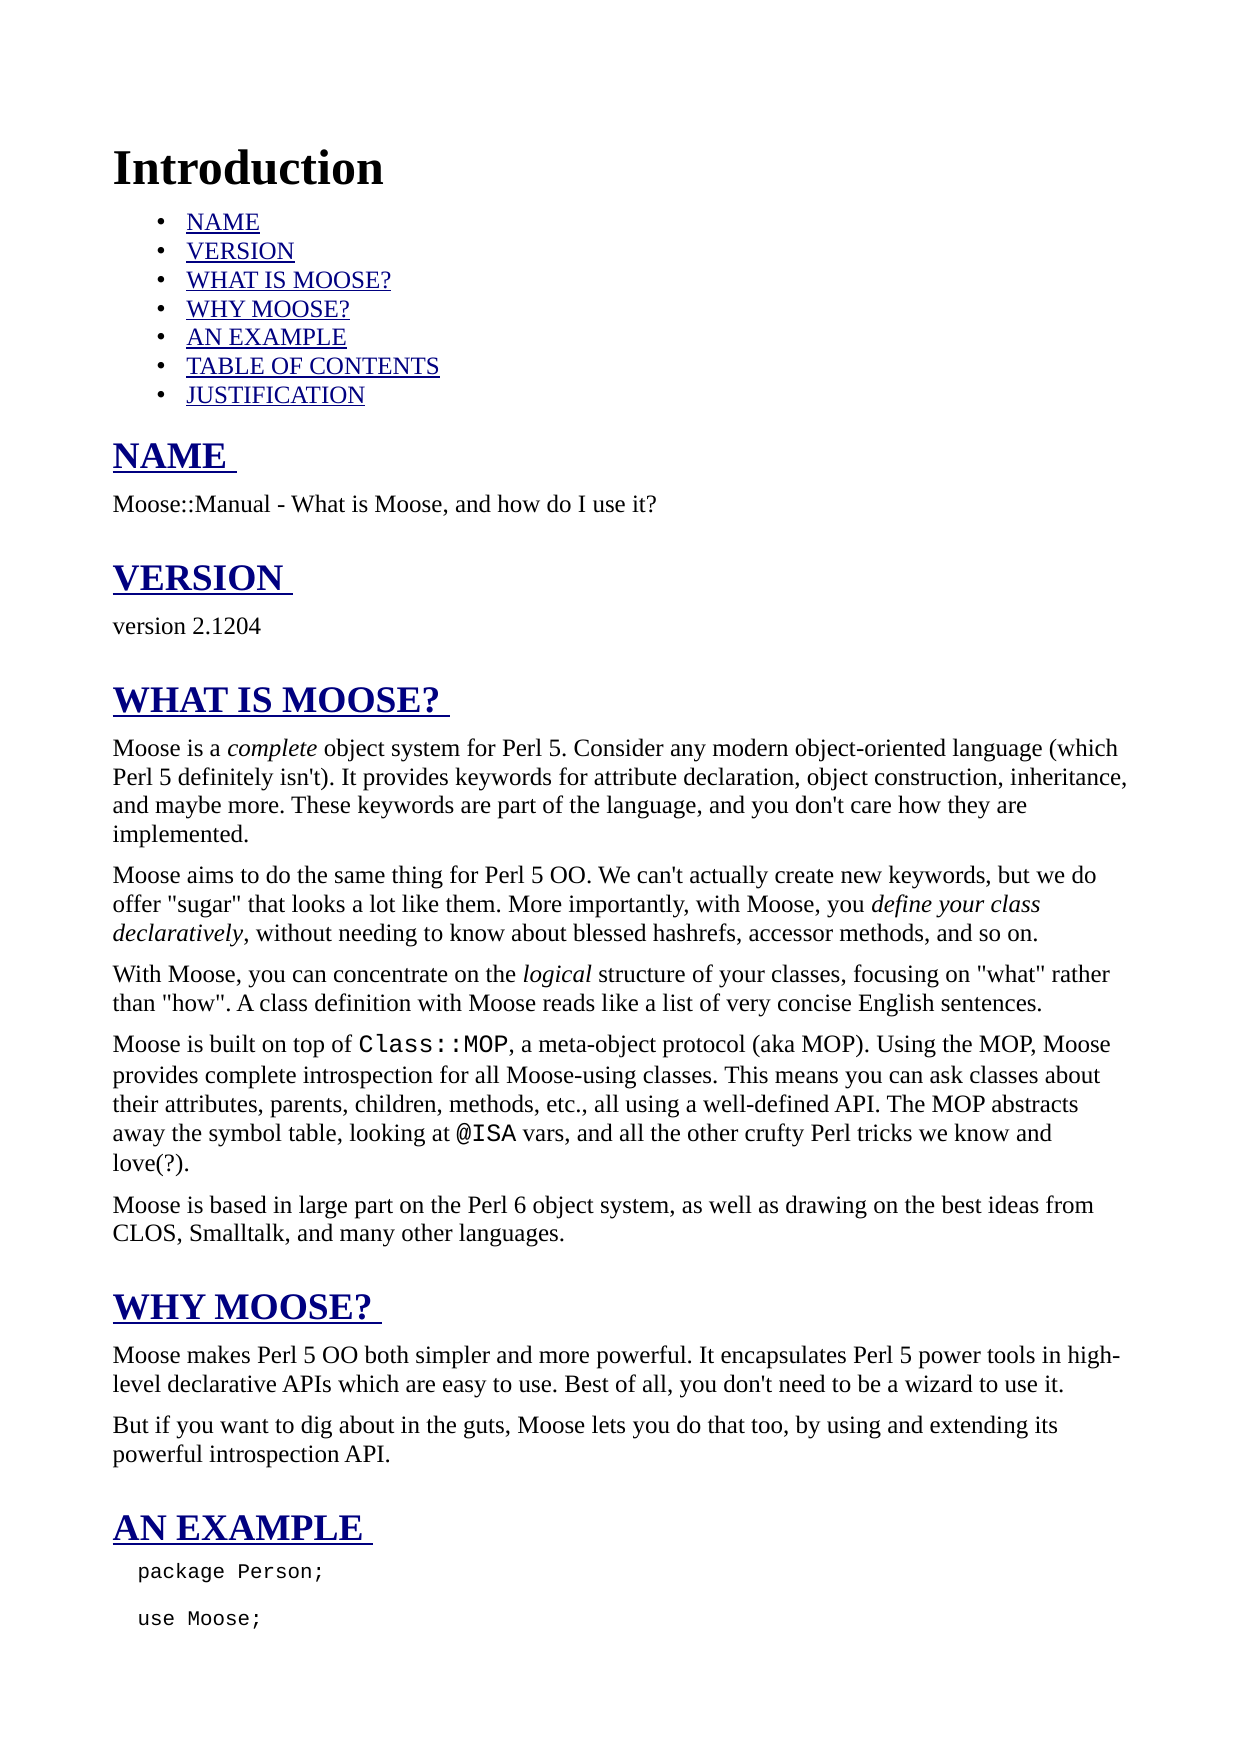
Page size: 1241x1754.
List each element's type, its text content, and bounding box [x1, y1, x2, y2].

text use Moose; [112, 1608, 1128, 1632]
list TABLE OF CONTENTS [157, 351, 1128, 380]
list VERSION [157, 236, 1128, 265]
text Moose::Manual - What is Moose, and how do I use it? [112, 489, 1128, 518]
subtitle WHY MOOSE? [112, 1285, 1128, 1328]
text Moose makes Perl 5 OO both simpler and more powerful. It encapsulates Perl 5 power tools in high-level declarative APIs which are easy to use. Best of all, you don't need to be a wizard to use it. [112, 1340, 1128, 1398]
subtitle NAME [112, 434, 1128, 477]
text version 2.1204 [112, 611, 1128, 640]
text But if you want to dig about in the guts, Moose lets you do that too, by using and extending its powerful introspection API. [112, 1410, 1128, 1468]
subtitle VERSION [112, 556, 1128, 599]
text package Person; [112, 1561, 1128, 1585]
text Moose aims to do the same thing for Perl 5 OO. We can't actually create new keywords, but we do offer "sugar" that looks a lot like them. More importantly, with Moose, you define your class declaratively, without needing to know about blessed hashrefs, accessor methods, and so on. [112, 861, 1128, 947]
text With Moose, you can concentrate on the logical structure of your classes, focusing on "what" rather than "how". A class definition with Moose reads like a list of very concise English sentences. [112, 959, 1128, 1017]
list WHY MOOSE? [157, 294, 1128, 322]
text Moose is a complete object system for Perl 5. Consider any modern object-oriented language (which Perl 5 definitely isn't). It provides keywords for attribute declaration, object construction, inheritance, and maybe more. These keywords are part of the language, and you don't care how they are implemented. [112, 733, 1128, 848]
text Moose is built on top of Class::MOP, a meta-object protocol (aka MOP). Using the MOP, Moose provides complete introspection for all Moose-using classes. This means you can ask classes about their attributes, parents, children, methods, etc., all using a well-defined API. The MOP abstracts away the symbol table, looking at @ISA vars, and all the other crufty Perl tricks we know and love(?). [112, 1029, 1128, 1177]
text Moose is based in large part on the Perl 6 object system, as well as drawing on the best ideas from CLOS, Smalltalk, and many other languages. [112, 1190, 1128, 1247]
subtitle WHAT IS MOOSE? [112, 677, 1128, 721]
list NAME [157, 207, 1128, 236]
list JUSTIFICATION [157, 380, 1128, 409]
list AN EXAMPLE [157, 322, 1128, 351]
subtitle AN EXAMPLE [112, 1505, 1128, 1548]
subtitle Introduction [112, 137, 1128, 195]
list WHAT IS MOOSE? [157, 265, 1128, 294]
